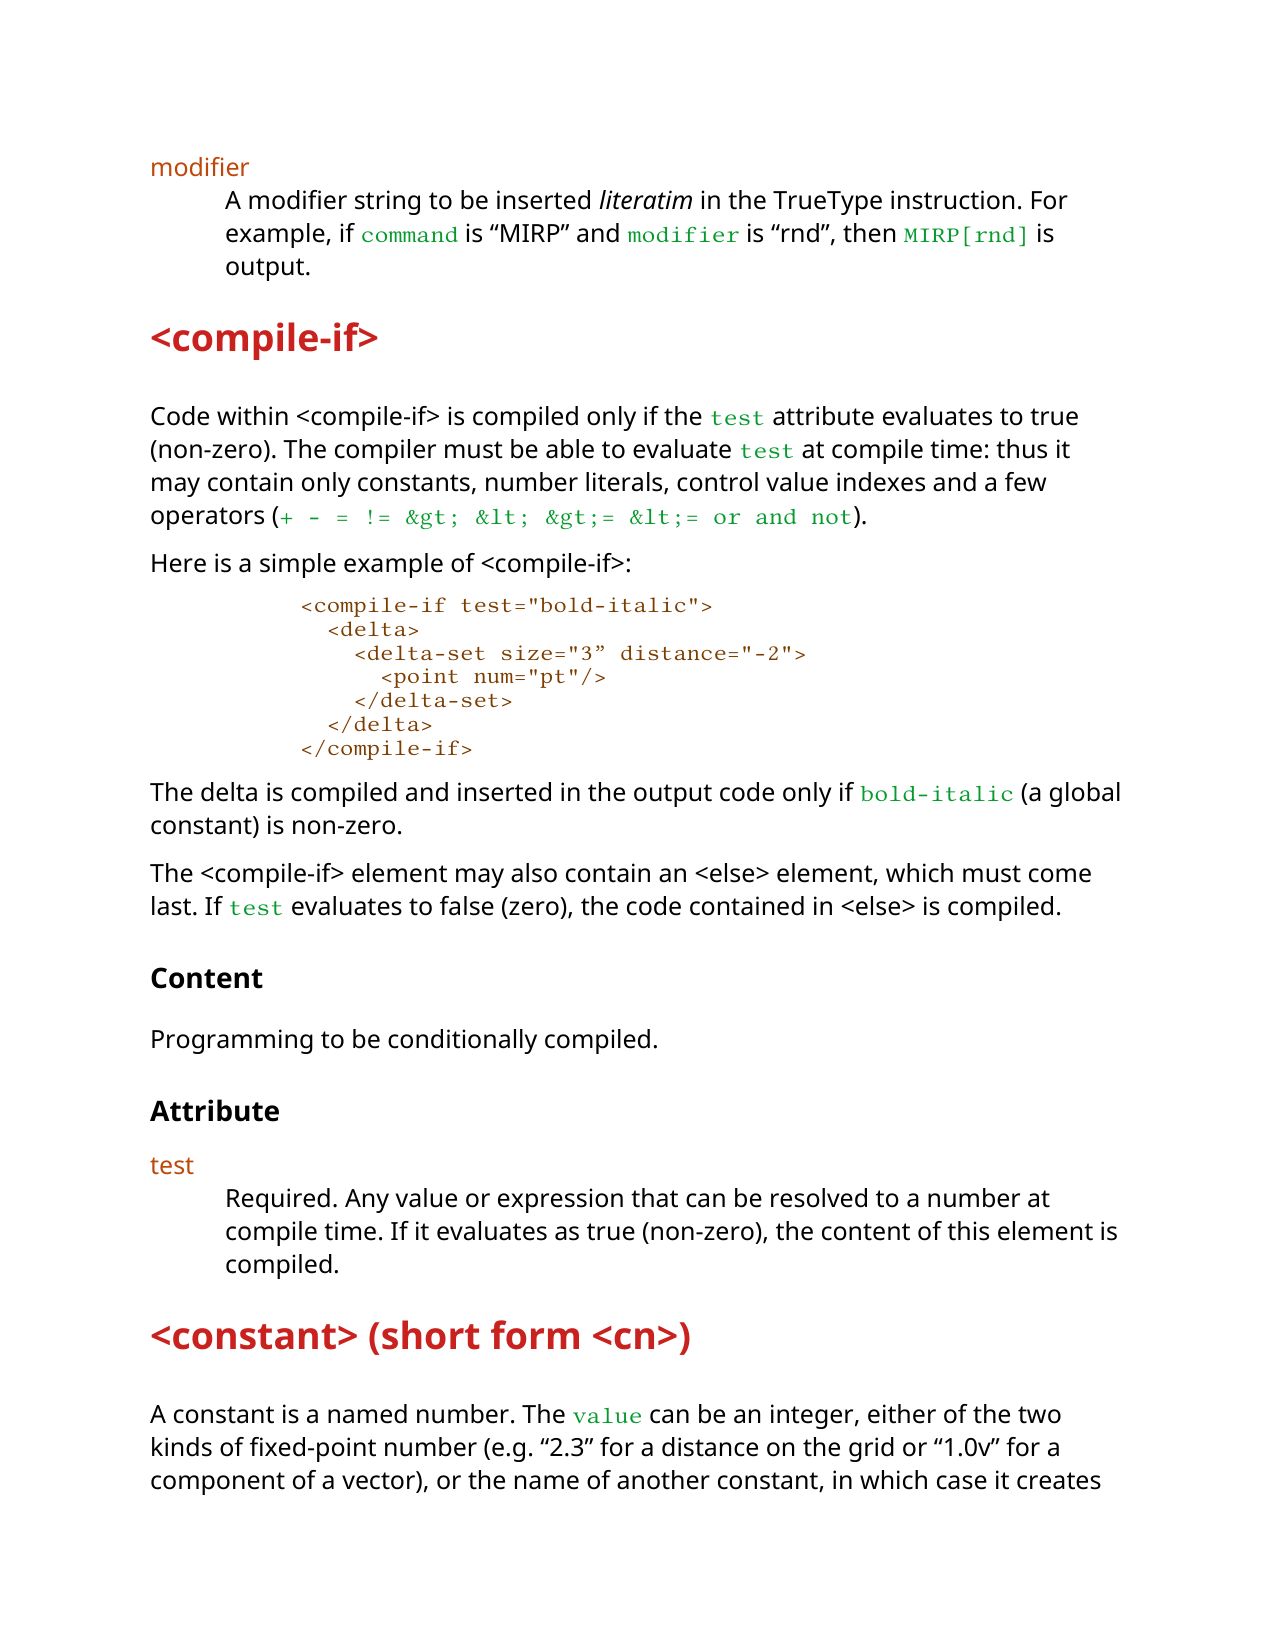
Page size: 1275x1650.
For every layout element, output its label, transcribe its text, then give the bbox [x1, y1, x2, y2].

subtitle <constant> (short form <cn>) [150, 1309, 1125, 1360]
text The <compile-if> element may also contain an <else> element, which must come last. If test evaluates to false (zero), the code contained in <else> is compiled. [150, 856, 1125, 922]
text A modifier string to be inserted literatim in the TrueType instruction. For example, if command is “MIRP” and modifier is “rnd”, then MIRP[rnd] is output. [225, 183, 1125, 282]
text Here is a simple example of <compile-if>: [150, 546, 1125, 579]
text The delta is compiled and inserted in the output code only if bold-italic (a global constant) is non-zero. [150, 775, 1125, 841]
subtitle Content [150, 958, 1125, 997]
subtitle <compile-if> [150, 311, 1125, 362]
text A constant is a named number. The value can be an integer, either of the two kinds of fixed-point number (e.g. “2.3” for a distance on the grid or “1.0v” for a component of a vector), or the name of another constant, in which case it creates [150, 1397, 1125, 1496]
subtitle Attribute [150, 1091, 1125, 1130]
text test [150, 1148, 1125, 1181]
text Required. Any value or expression that can be resolved to a number at compile time. If it evaluates as true (non-zero), the content of this element is compiled. [225, 1181, 1125, 1280]
text Code within <compile-if> is compiled only if the test attribute evaluates to true (non-zero). The compiler must be able to evaluate test at compile time: thus it may contain only constants, number literals, control value indexes and a few operators (+ - = != &gt; &lt; &gt;= &lt;= or and not). [150, 399, 1125, 531]
text modifier [150, 150, 1125, 183]
text <compile-if test="bold-italic"> <delta> <delta-set size="3” distance="-2"> <point num="pt"/> </delta-set> </delta> </compile-if> [300, 594, 1125, 760]
text Programming to be conditionally compiled. [150, 1022, 1125, 1055]
